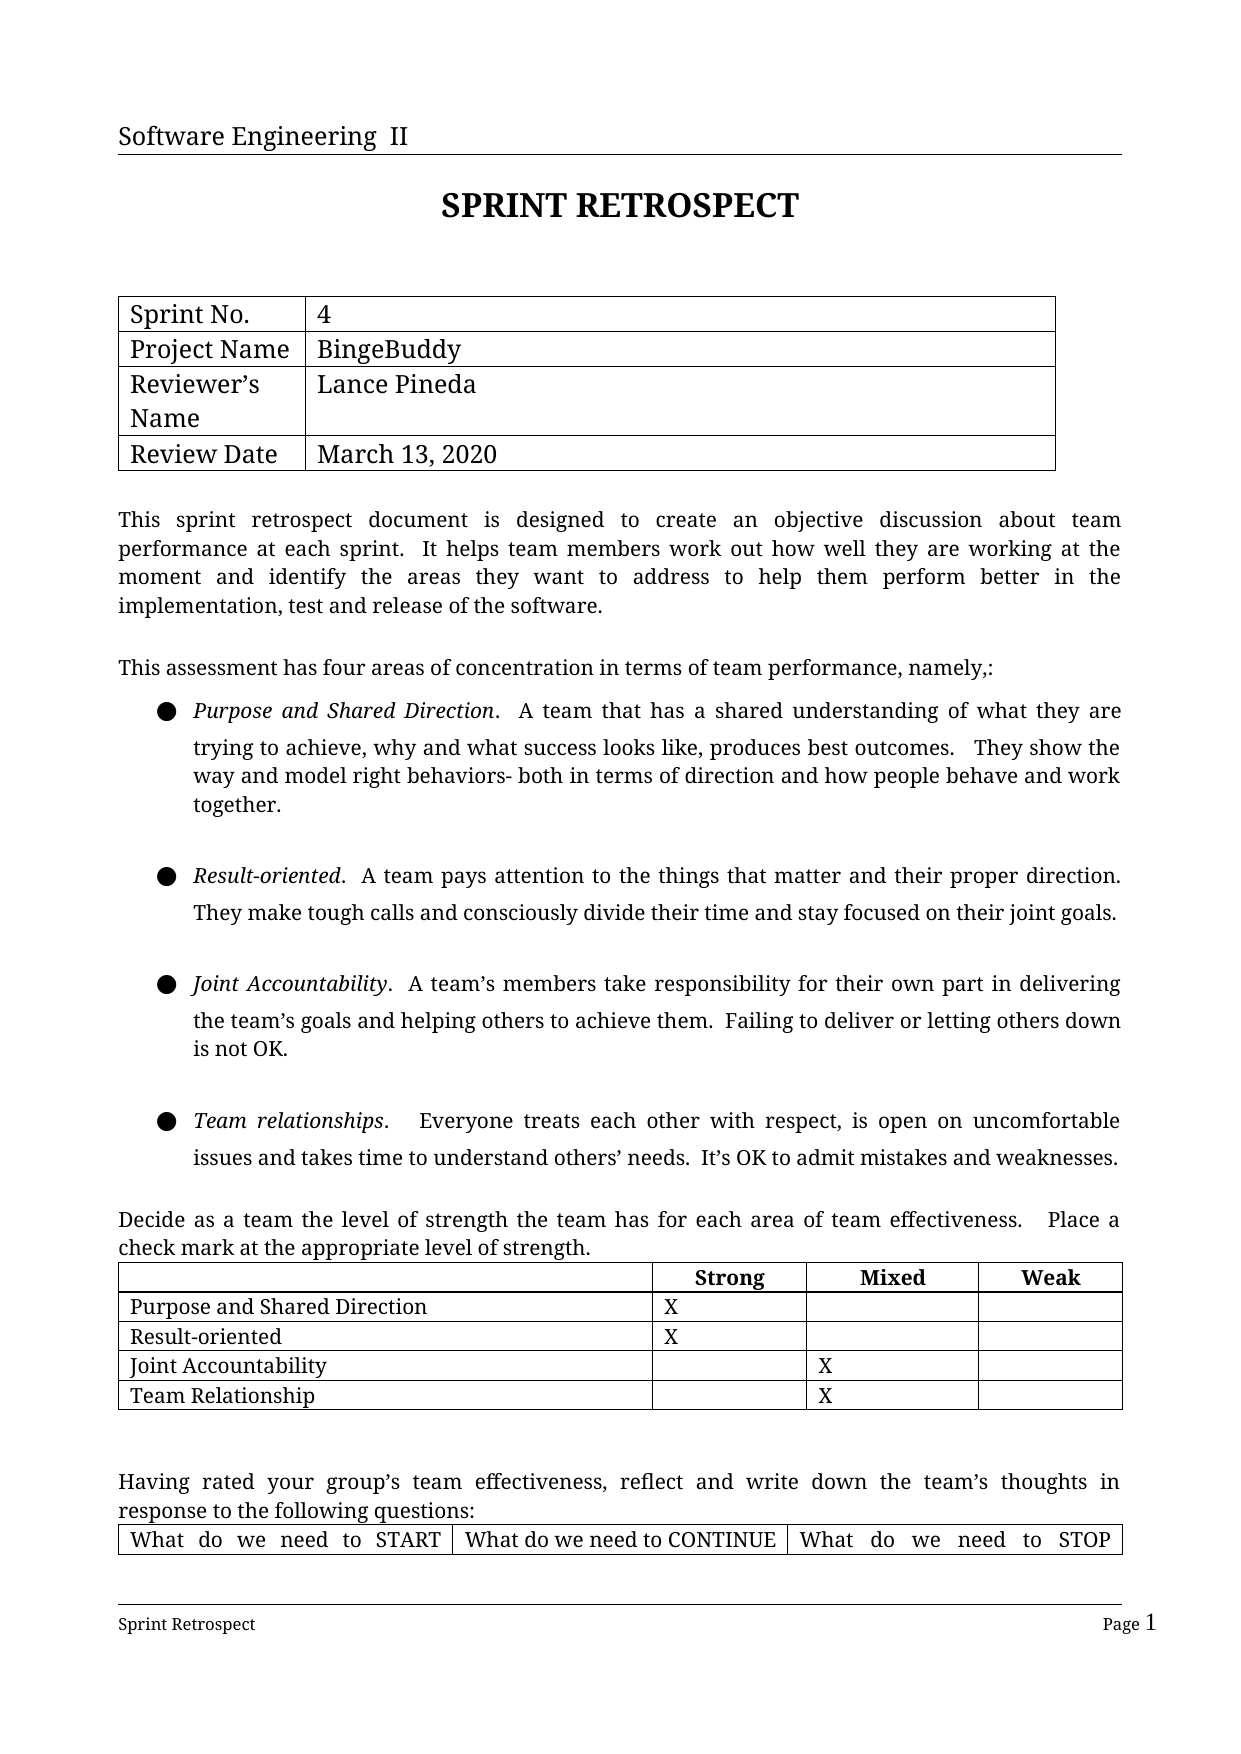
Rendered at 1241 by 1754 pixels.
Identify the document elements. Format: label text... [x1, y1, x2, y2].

table_header [119, 1263, 652, 1291]
table_header Strong [653, 1263, 806, 1291]
list Result-oriented. A team pays attention to the things that matter and their proper direction. They make tough calls and consciously divide their time and stay focused on their joint goals. [156, 847, 1122, 926]
list Team relationships. Everyone treats each other with respect, is open on uncomfortable issues and takes time to understand others’ needs. It’s OK to admit mistakes and weaknesses. [156, 1091, 1122, 1171]
text This sprint retrospect document is designed to create an objective discussion about team performance at each sprint. It helps team members work out how well they are working at the moment and identify the areas they want to address to help them perform better in the implementation, test and release of the software. [118, 505, 1122, 619]
table_cell [807, 1322, 978, 1350]
table_cell March 13, 2020 [306, 436, 1055, 470]
table_cell Review Date [119, 436, 305, 470]
text SPRINT RETROSPECT [118, 182, 1122, 228]
table_cell [979, 1293, 1122, 1321]
list Joint Accountability. A team’s members take responsibility for their own part in delivering the team’s goals and helping others to achieve them. Failing to deliver or letting others down is not OK. [156, 955, 1122, 1063]
table_cell Result-oriented [119, 1322, 652, 1350]
table_header Sprint No. [119, 297, 305, 331]
table_cell BingeBuddy [306, 332, 1055, 366]
table_cell [979, 1322, 1122, 1350]
text This assessment has four areas of concentration in terms of team performance, namely,: [118, 653, 1122, 682]
table_cell Reviewer’s Name [119, 367, 305, 435]
table_header Weak [979, 1263, 1122, 1291]
table_cell Purpose and Shared Direction [119, 1293, 652, 1321]
table_header Mixed [807, 1263, 978, 1291]
table_header What do we need to START [119, 1525, 452, 1554]
table_cell [979, 1381, 1122, 1409]
table_cell [807, 1293, 978, 1321]
text Decide as a team the level of strength the team has for each area of team effectiveness. Place a check mark at the appropriate level of strength. [118, 1205, 1122, 1262]
table_cell [653, 1351, 806, 1380]
table_cell [979, 1351, 1122, 1380]
table_header What do we need to CONTINUE [453, 1525, 787, 1554]
table_cell X [653, 1322, 806, 1350]
table_cell X [807, 1381, 978, 1409]
list Purpose and Shared Direction. A team that has a shared understanding of what they are trying to achieve, why and what success looks like, produces best outcomes. They show the way and model right behaviors- both in terms of direction and how people behave and work together. [156, 682, 1122, 818]
table_cell X [653, 1293, 806, 1321]
table_cell Project Name [119, 332, 305, 366]
table_cell Team Relationship [119, 1381, 652, 1409]
table_cell X [807, 1351, 978, 1380]
table_cell Lance Pineda [306, 367, 1055, 435]
text Having rated your group’s team effectiveness, reflect and write down the team’s thoughts in response to the following questions: [118, 1467, 1122, 1524]
table_header What do we need to STOP [788, 1525, 1122, 1554]
table_cell Joint Accountability [119, 1351, 652, 1380]
table_cell [653, 1381, 806, 1409]
table_header 4 [306, 297, 1055, 331]
